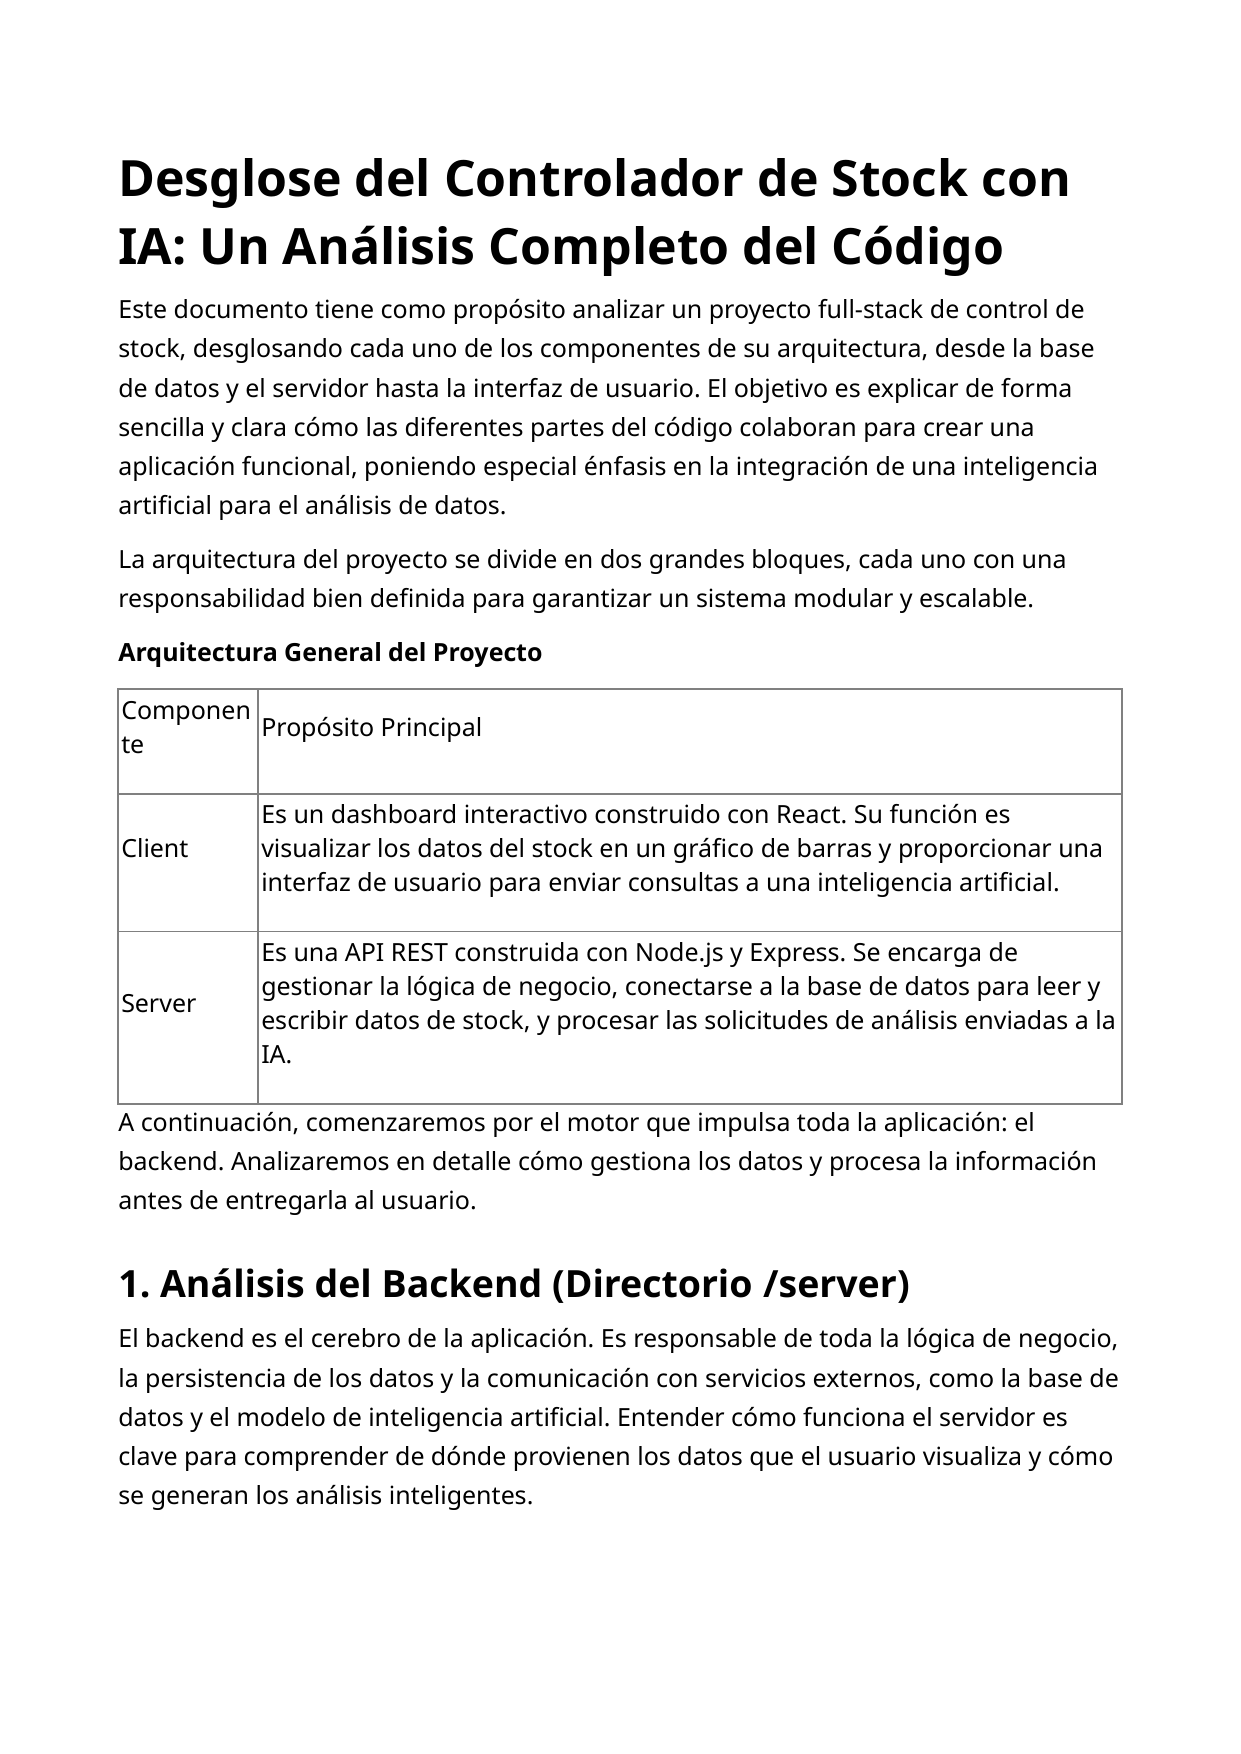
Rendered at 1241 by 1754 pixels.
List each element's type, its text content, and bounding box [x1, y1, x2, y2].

table_cell Es una API REST construida con Node.js y Express. Se encarga de gestionar la lógica de negocio, conectarse a la base de datos para leer y escribir datos de stock, y procesar las solicitudes de análisis enviadas a la IA. [259, 932, 1121, 1103]
text A continuación, comenzaremos por el motor que impulsa toda la aplicación: el backend. Analizaremos en detalle cómo gestiona los datos y procesa la información antes de entregarla al usuario. [118, 1105, 1122, 1217]
table_cell Es un dashboard interactivo construido con React. Su función es visualizar los datos del stock en un gráfico de barras y proporcionar una interfaz de usuario para enviar consultas a una inteligencia artificial. [259, 795, 1121, 931]
table_header Propósito Principal [259, 690, 1121, 793]
text El backend es el cerebro de la aplicación. Es responsable de toda la lógica de negocio, la persistencia de los datos y la comunicación con servicios externos, como la base de datos y el modelo de inteligencia artificial. Entender cómo funciona el servidor es clave para comprender de dónde provienen los datos que el usuario visualiza y cómo se generan los análisis inteligentes. [118, 1321, 1122, 1512]
table_header Componente [119, 690, 257, 793]
table_cell Client [119, 795, 257, 931]
subtitle 1. Análisis del Backend (Directorio /server) [118, 1257, 1122, 1308]
text Este documento tiene como propósito analizar un proyecto full-stack de control de stock, desglosando cada uno de los componentes de su arquitectura, desde la base de datos y el servidor hasta la interfaz de usuario. El objetivo es explicar de forma sencilla y clara cómo las diferentes partes del código colaboran para crear una aplicación funcional, poniendo especial énfasis en la integración de una inteligencia artificial para el análisis de datos. [118, 292, 1122, 522]
text La arquitectura del proyecto se divide en dos grandes bloques, cada uno con una responsabilidad bien definida para garantizar un sistema modular y escalable. [118, 541, 1122, 615]
text Arquitectura General del Proyecto [118, 634, 1122, 668]
table_cell Server [119, 932, 257, 1103]
subtitle Desglose del Controlador de Stock con IA: Un Análisis Completo del Código [118, 143, 1122, 279]
